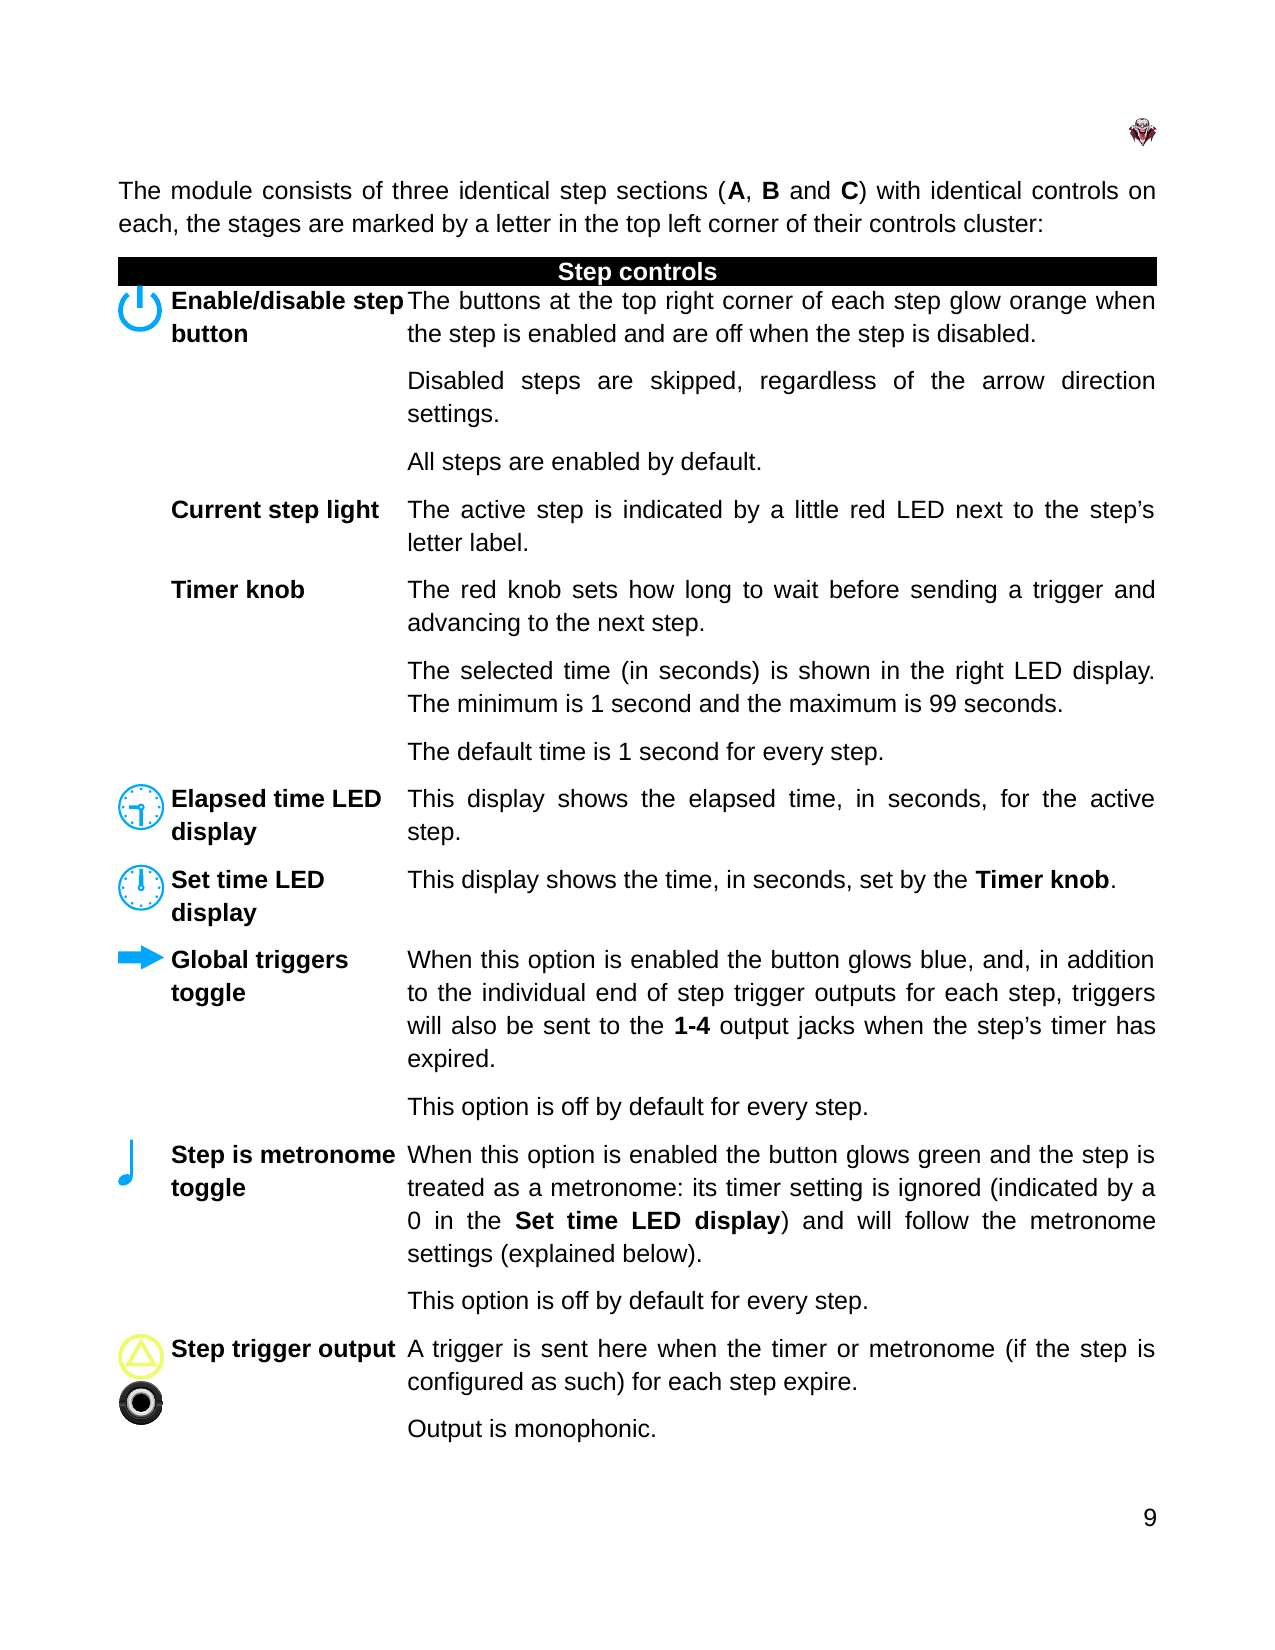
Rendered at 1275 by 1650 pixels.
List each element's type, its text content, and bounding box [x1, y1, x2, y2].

table_cell When this option is enabled the button glows green and the step is treated as a metronome: its timer setting is ignored (indicated by a 0 in the Set time LED display) and will follow the metronome settings (explained below). This option is off by default for every step. [407, 1140, 1157, 1334]
table_cell Timer knob [171, 575, 407, 784]
table_cell [133, 1348, 149, 1362]
table_cell Global triggers toggle [171, 945, 407, 1139]
table_cell A trigger is sent here when the timer or metronome (if the step is configured as such) for each step expire. Output is monophonic. [407, 1334, 1157, 1462]
table_cell [121, 787, 161, 827]
table_cell The red knob sets how long to wait before sending a trigger and advancing to the next step. The selected time (in seconds) is shown in the right LED display. The minimum is 1 second and the maximum is 99 seconds. The default time is 1 second for every step. [407, 575, 1157, 784]
table_cell [118, 1140, 171, 1334]
table_cell [118, 286, 171, 494]
table_cell [118, 1334, 134, 1350]
table_cell This display shows the time, in seconds, set by the Timer knob. [407, 865, 1157, 945]
table_cell [123, 1339, 139, 1365]
table_cell [126, 1367, 156, 1375]
table_cell [121, 868, 161, 908]
table_cell Set time LED display [171, 865, 407, 945]
table_cell [142, 1338, 160, 1365]
table_cell [118, 945, 171, 1139]
table_cell [118, 575, 171, 784]
table_cell [118, 945, 141, 951]
table_cell This display shows the elapsed time, in seconds, for the active step. [407, 784, 1157, 865]
table_cell [118, 1140, 130, 1179]
table_cell Step is metronome toggle [171, 1140, 407, 1334]
table_cell [118, 784, 171, 865]
table_cell [118, 784, 134, 801]
text The module consists of three identical step sections (A, B and C) with identical controls on each, the stages are marked by a letter in the top left corner of their controls cluster: [118, 176, 1157, 238]
table_cell When this option is enabled the button glows blue, and, in addition to the individual end of step trigger outputs for each step, triggers will also be sent to the 1-4 output jacks when the step’s timer has expired. This option is off by default for every step. [407, 945, 1157, 1139]
table_cell [118, 865, 133, 881]
table_cell The active step is indicated by a little red LED next to the step’s letter label. [407, 495, 1157, 575]
table_cell [118, 865, 171, 945]
table_cell Enable/disable step button [171, 286, 407, 494]
table_cell [118, 1334, 171, 1462]
table_cell Current step light [171, 495, 407, 575]
table_cell [118, 495, 171, 575]
table_cell Step trigger output [171, 1334, 407, 1462]
table_cell The buttons at the top right corner of each step glow orange when the step is enabled and are off when the step is disabled. Disabled steps are skipped, regardless of the arrow direction settings. All steps are enabled by default. [407, 286, 1157, 494]
table_cell Elapsed time LED display [171, 784, 407, 865]
